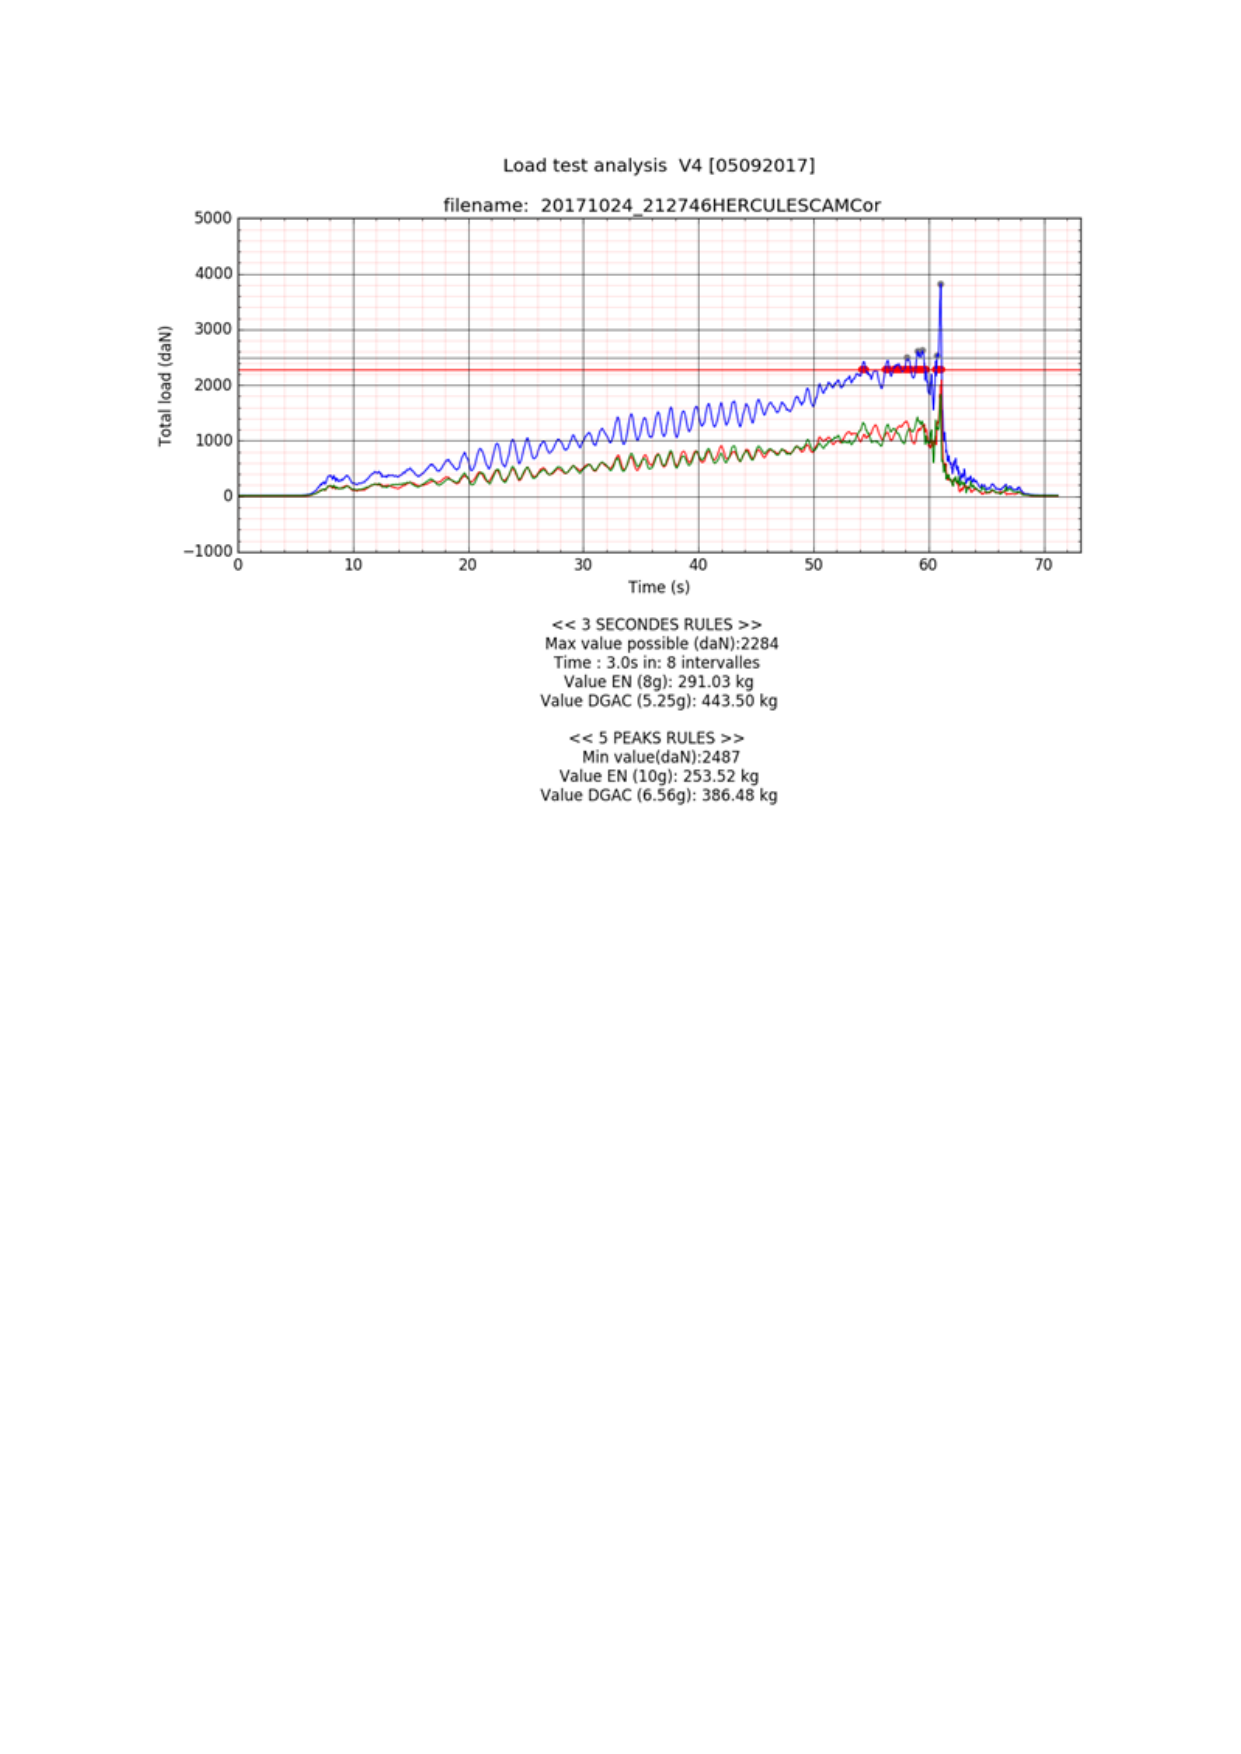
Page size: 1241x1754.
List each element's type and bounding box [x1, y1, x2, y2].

picture [147, 147, 1093, 835]
